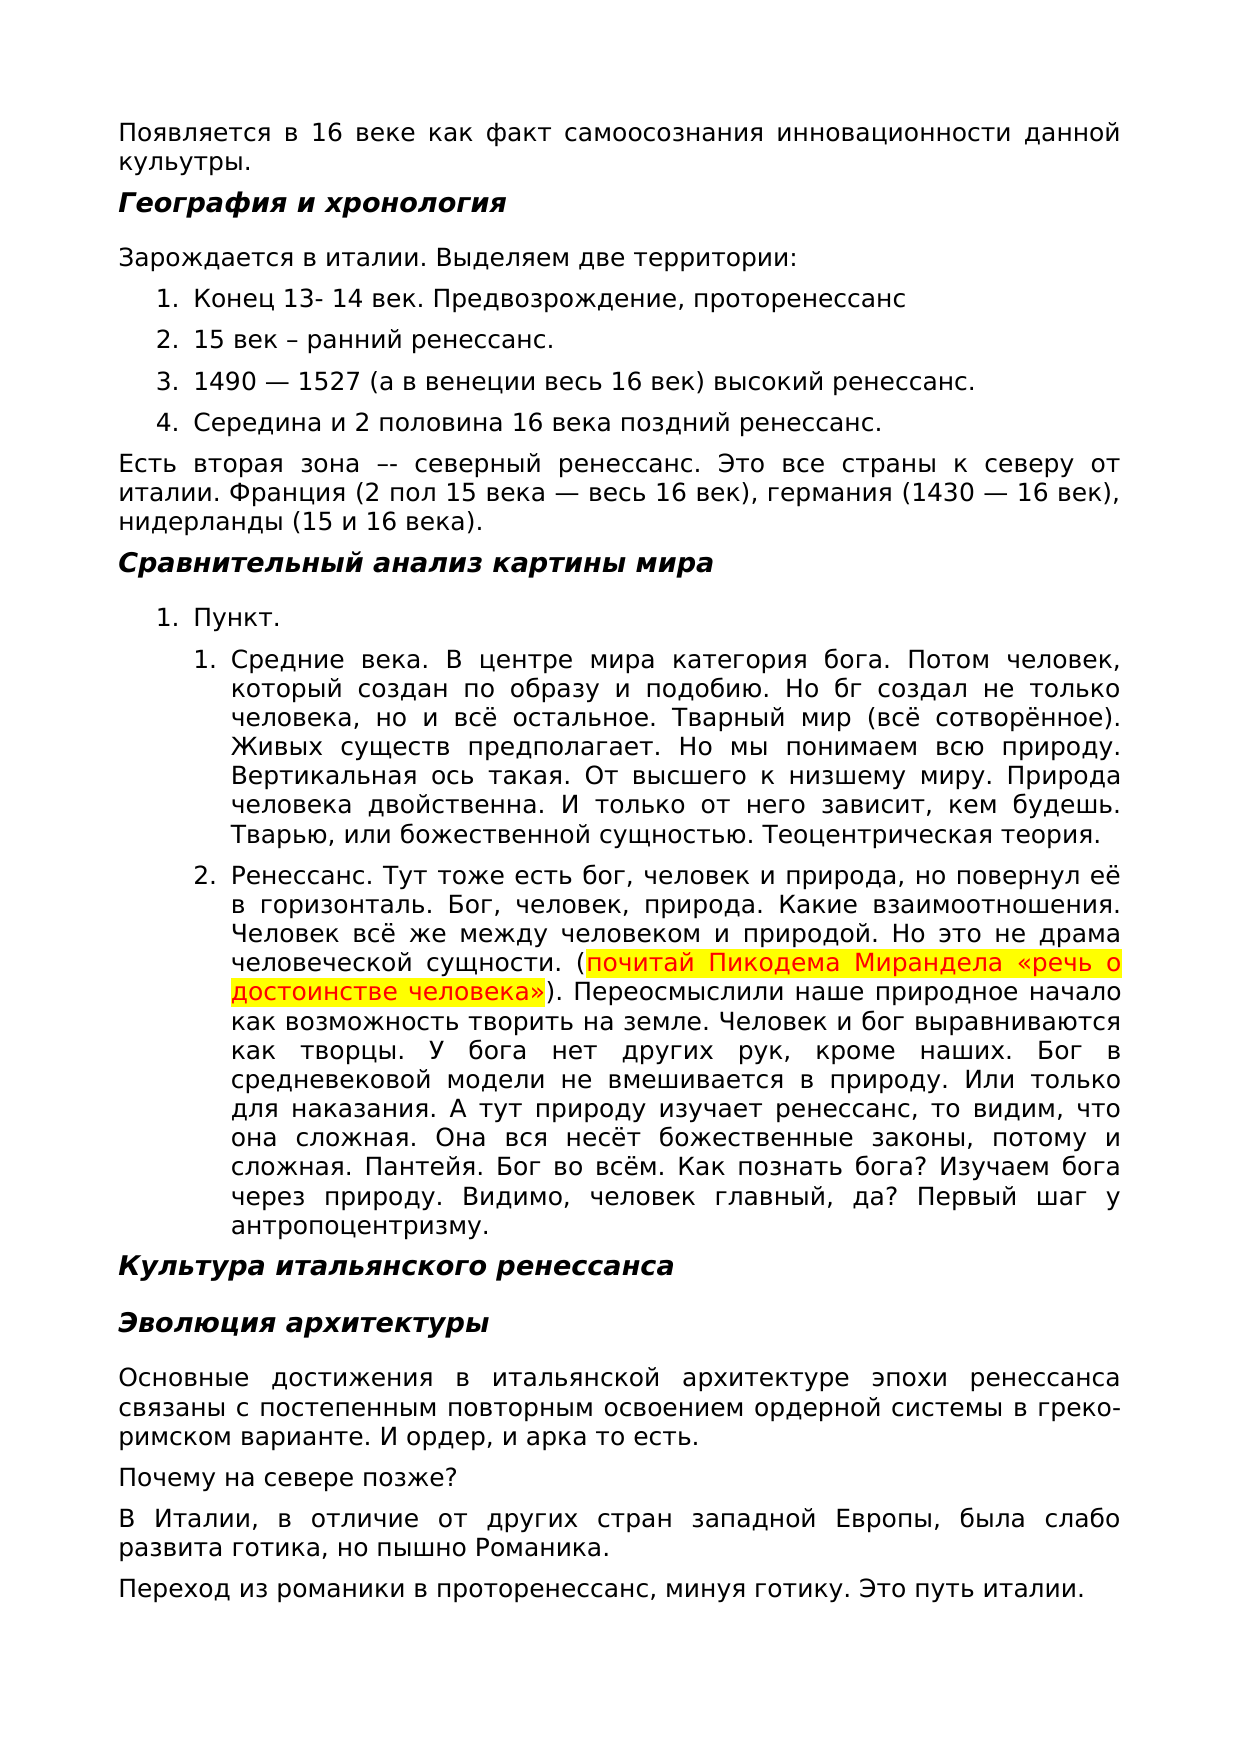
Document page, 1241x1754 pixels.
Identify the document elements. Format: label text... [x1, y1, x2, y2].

list Средние века. В центре мира категория бога. Потом человек, который создан по образу и подобию. Но бг создал не только человека, но и всё остальное. Тварный мир (всё сотворённое). Живых существ предполагает. Но мы понимаем всю природу. Вертикальная ось такая. От высшего к низшему миру. Природа человека двойственна. И только от него зависит, кем будешь. Тварью, или божественной сущностью. Теоцентрическая теория. [193, 645, 1122, 849]
list Середина и 2 половина 16 века поздний ренессанс. [156, 408, 1122, 437]
text В Италии, в отличие от других стран западной Европы, была слабо развита готика, но пышно Романика. [118, 1504, 1122, 1563]
text Почему на севере позже? [118, 1463, 1122, 1492]
list Конец 13- 14 век. Предвозрождение, проторенессанс [156, 284, 1122, 314]
text Есть вторая зона –- северный ренессанс. Это все страны к северу от италии. Франция (2 пол 15 века — весь 16 век), германия (1430 — 16 век), нидерланды (15 и 16 века). [118, 449, 1122, 537]
subtitle Сравнительный анализ картины мира [118, 547, 1122, 579]
list 1490 — 1527 (а в венеции весь 16 век) высокий ренессанс. [156, 367, 1122, 396]
text Появляется в 16 веке как факт самоосознания инновационности данной кульутры. [118, 118, 1122, 176]
list Пункт. [156, 604, 1122, 633]
text Основные достижения в итальянской архитектуре эпохи ренессанса связаны с постепенным повторным освоением ордерной системы в греко-римском варианте. И ордер, и арка то есть. [118, 1364, 1122, 1451]
subtitle Эволюция архитектуры [118, 1307, 1122, 1339]
list Ренессанс. Тут тоже есть бог, человек и природа, но повернул её в горизонталь. Бог, человек, природа. Какие взаимоотношения. Человек всё же между человеком и природой. Но это не драма человеческой сущности. (почитай Пикодема Мирандела «речь о достоинстве человека»). Переосмыслили наше природное начало как возможность творить на земле. Человек и бог выравниваются как творцы. У бога нет других рук, кроме наших. Бог в средневековой модели не вмешивается в природу. Или только для наказания. А тут природу изучает ренессанс, то видим, что она сложная. Она вся несёт божественные законы, потому и сложная. Пантейя. Бог во всём. Как познать бога? Изучаем бога через природу. Видимо, человек главный, да? Первый шаг у антропоцентризму. [193, 861, 1122, 1240]
text Зарождается в италии. Выделяем две территории: [118, 243, 1122, 273]
text Переход из романики в проторенессанс, минуя готику. Это путь италии. [118, 1574, 1122, 1604]
subtitle География и хронология [118, 187, 1122, 218]
subtitle Культура итальянского ренессанса [118, 1251, 1122, 1282]
list 15 век – ранний ренессанс. [156, 326, 1122, 355]
